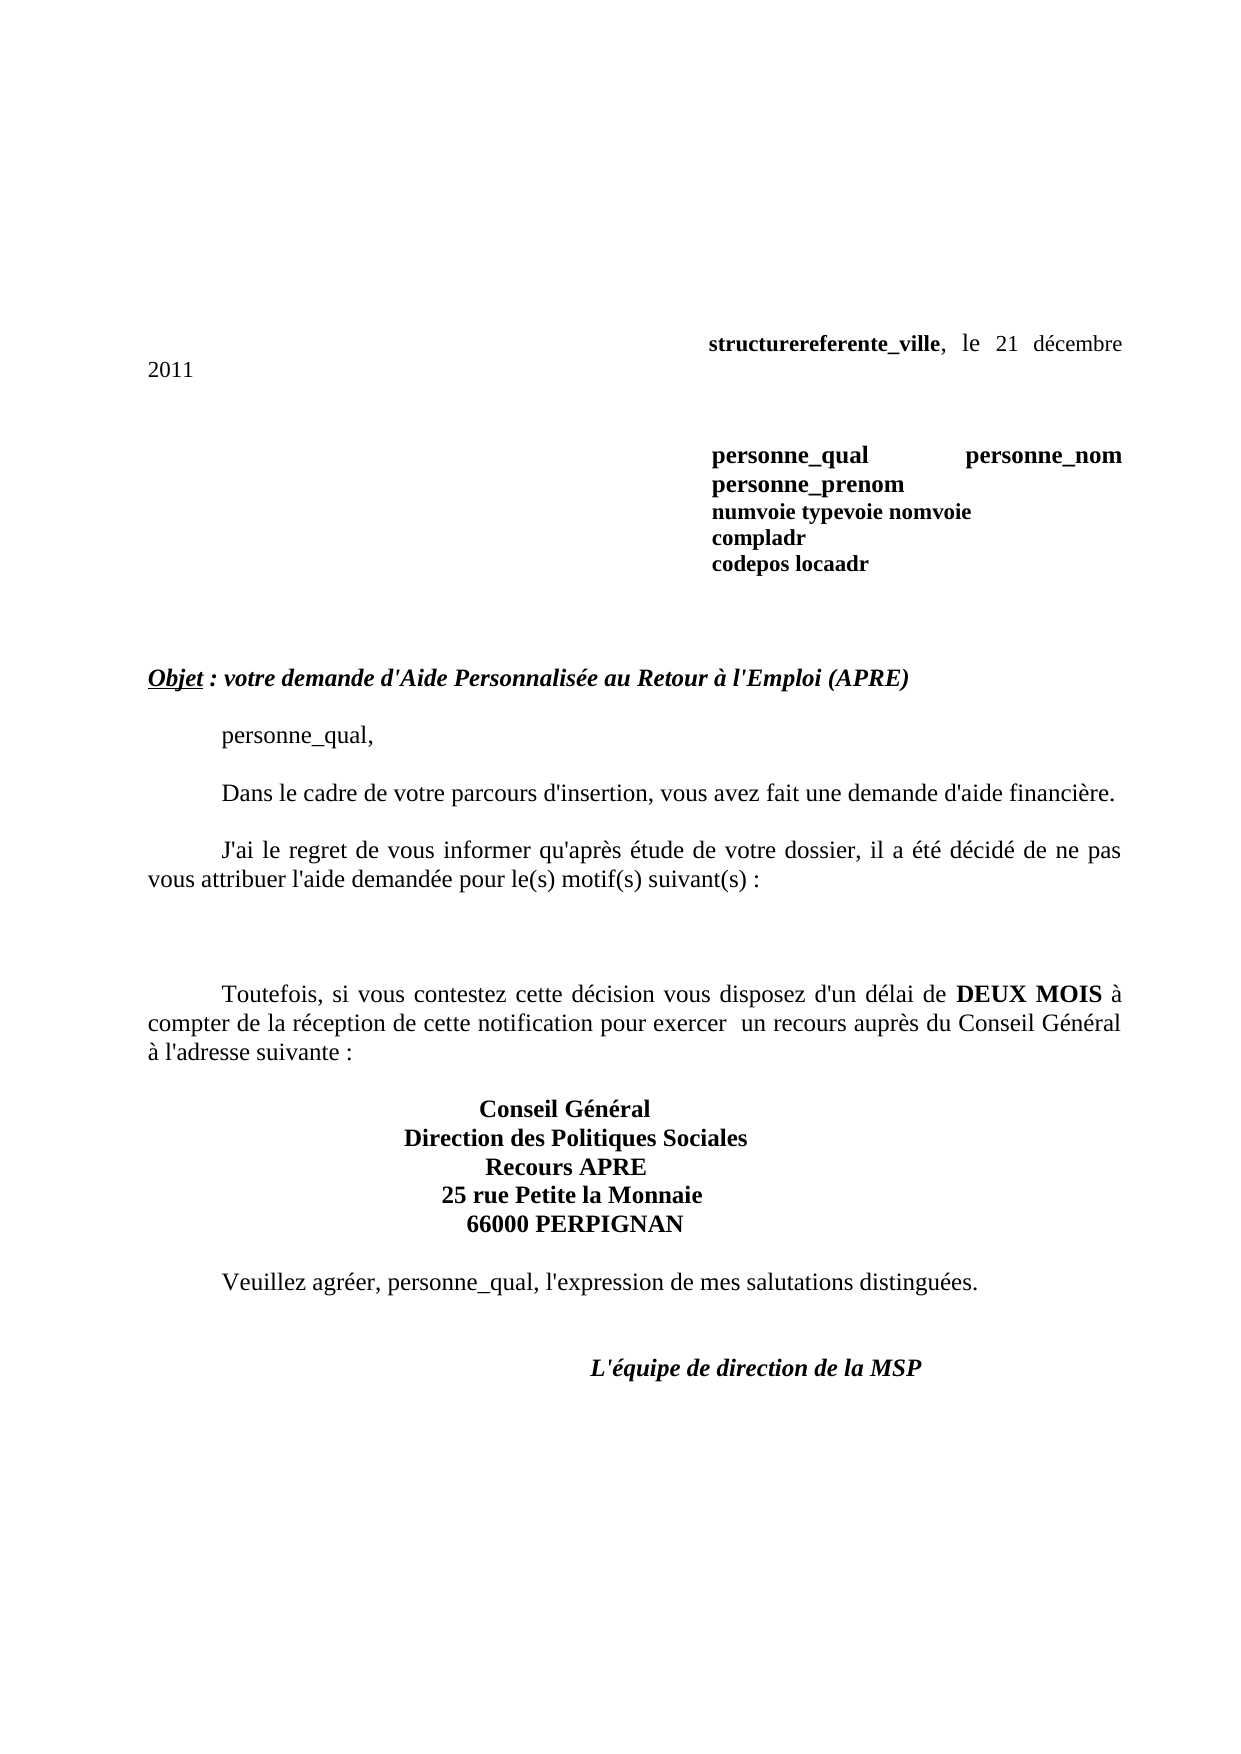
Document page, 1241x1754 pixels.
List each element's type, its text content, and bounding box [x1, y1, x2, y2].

text J'ai le regret de vous informer qu'après étude de votre dossier, il a été décidé de ne pas vous attribuer l'aide demandée pour le(s) motif(s) suivant(s) : [148, 836, 1122, 893]
text 25 rue Petite la Monnaie [148, 1181, 1122, 1209]
text Toutefois, si vous contestez cette décision vous disposez d'un délai de DEUX MOIS à compter de la réception de cette notification pour exercer un recours auprès du Conseil Général à l'adresse suivante : [148, 979, 1122, 1066]
text Veuillez agréer, personne_qual, l'expression de mes salutations distinguées. [148, 1267, 1122, 1296]
text codepos locaadr [712, 550, 1122, 577]
text personne_qual personne_nom personne_prenom [712, 440, 1122, 498]
text numvoie typevoie nomvoie [712, 498, 1122, 524]
text compladr [712, 524, 1122, 550]
text personne_qual, [148, 721, 1122, 749]
text Recours APRE [148, 1152, 1122, 1181]
subtitle L'équipe de direction de la MSP [590, 1353, 1122, 1382]
subtitle Objet : votre demande d'Aide Personnalisée au Retour à l'Emploi (APRE) [148, 663, 1122, 692]
text Conseil Général [148, 1094, 1122, 1123]
text structurereferente_ville, le 21 décembre 2011 [148, 299, 1122, 383]
text Dans le cadre de votre parcours d'insertion, vous avez fait une demande d'aide financière. [148, 778, 1122, 807]
text Direction des Politiques Sociales [148, 1123, 1122, 1152]
text 66000 PERPIGNAN [148, 1209, 1122, 1238]
